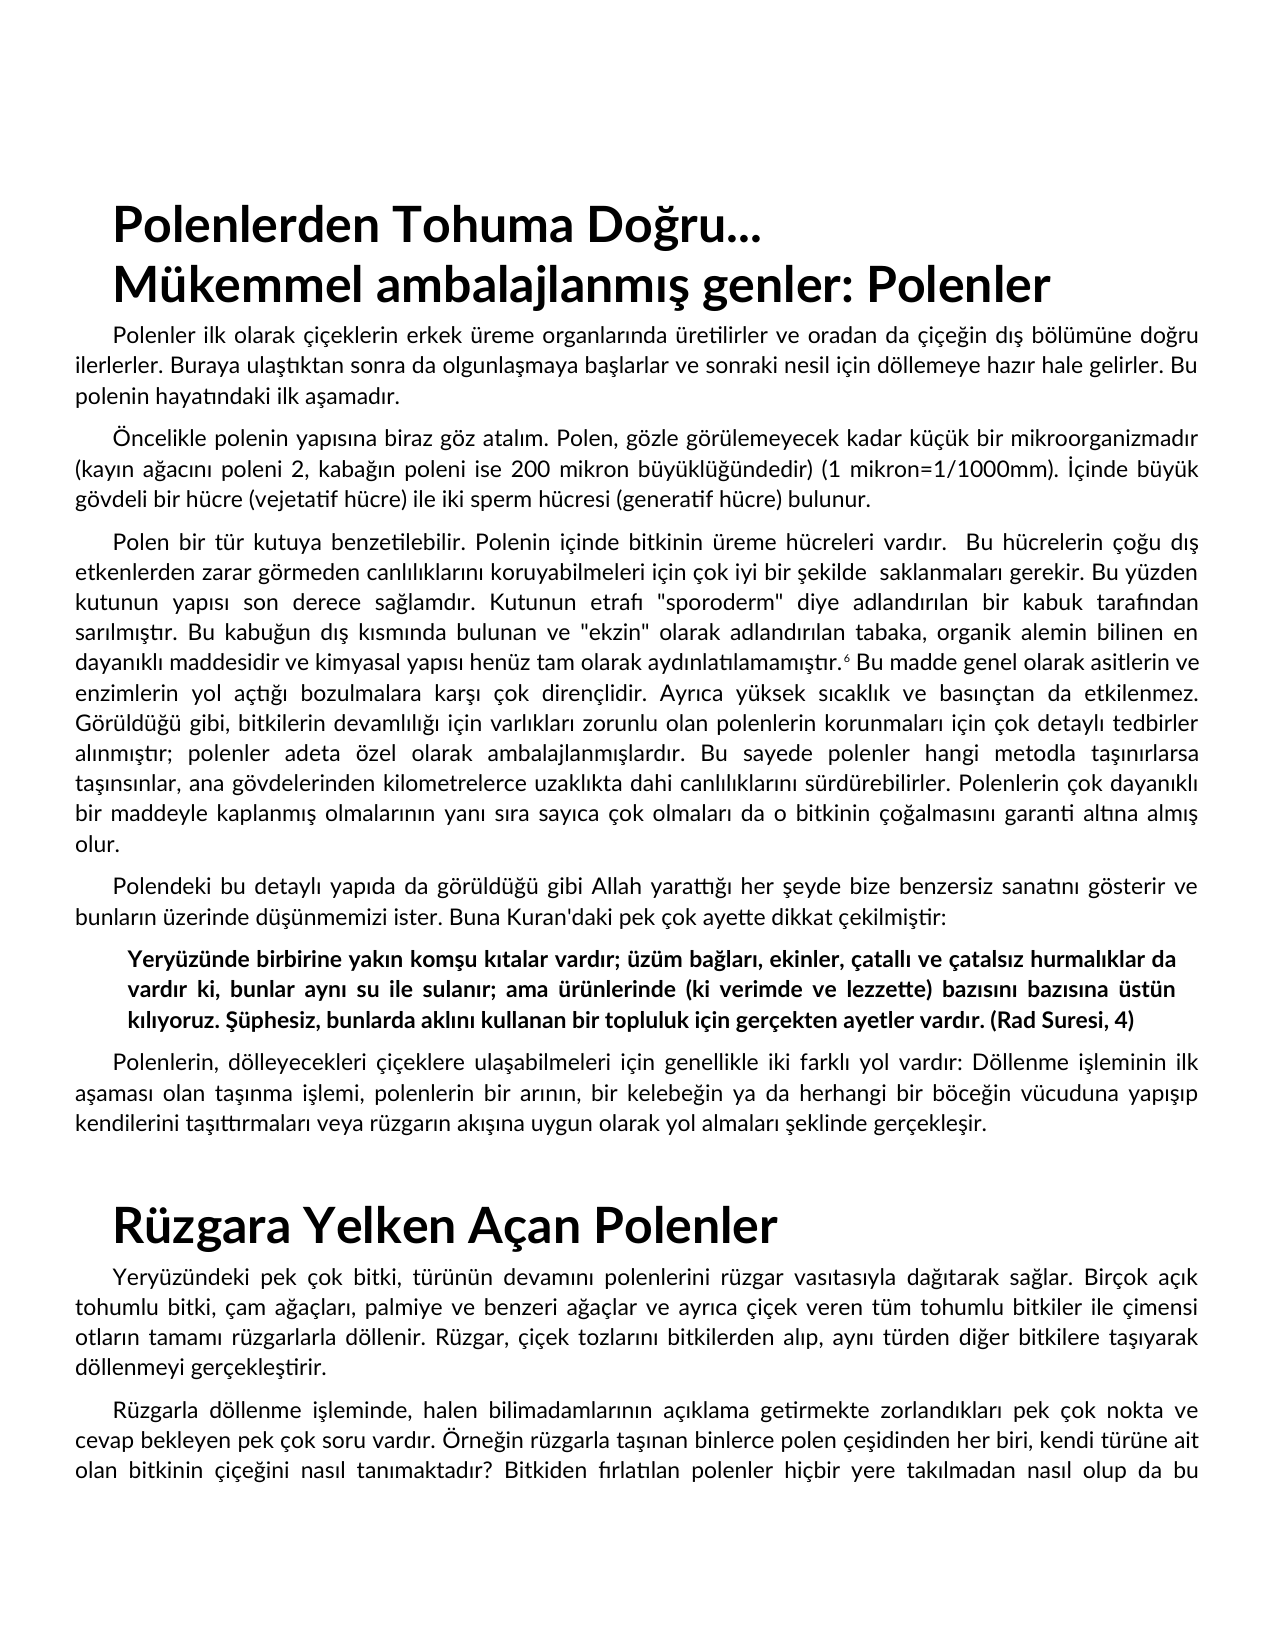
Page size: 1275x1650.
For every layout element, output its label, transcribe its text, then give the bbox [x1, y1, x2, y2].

text Rüzgarla döllenme işleminde, halen bilimadamlarının açıklama getirmekte zorlandıkları pek çok nokta ve cevap bekleyen pek çok soru vardır. Örneğin rüzgarla taşınan binlerce polen çeşidinden her biri, kendi türüne ait olan bitkinin çiçeğini nasıl tanımaktadır? Bitkiden fırlatılan polenler hiçbir yere takılmadan nasıl olup da bu [75, 1396, 1200, 1483]
text Yeryüzündeki pek çok bitki, türünün devamını polenlerini rüzgar vasıtasıyla dağıtarak sağlar. Birçok açık tohumlu bitki, çam ağaçları, palmiye ve benzeri ağaçlar ve ayrıca çiçek veren tüm tohumlu bitkiler ile çimensi otların tamamı rüzgarlarla döllenir. Rüzgar, çiçek tozlarını bitkilerden alıp, aynı türden diğer bitkilere taşıyarak döllenmeyi gerçekleştirir. [75, 1262, 1200, 1380]
text Polenlerin, dölleyecekleri çiçeklere ulaşabilmeleri için genellikle iki farklı yol vardır: Döllenme işleminin ilk aşaması olan taşınma işlemi, polenlerin bir arının, bir kelebeğin ya da herhangi bir böceğin vücuduna yapışıp kendilerini taşıttırmaları veya rüzgarın akışına uygun olarak yol almaları şeklinde gerçekleşir. [75, 1048, 1200, 1136]
text Öncelikle polenin yapısına biraz göz atalım. Polen, gözle görülemeyecek kadar küçük bir mikroorganizmadır (kayın ağacını poleni 2, kabağın poleni ise 200 mikron büyüklüğündedir) (1 mikron=1/1000mm). İçinde büyük gövdeli bir hücre (vejetatif hücre) ile iki sperm hücresi (generatif hücre) bulunur. [75, 424, 1200, 512]
subtitle Polenlerden Tohuma Doğru... Mükemmel ambalajlanmış genler: Polenler [112, 193, 1200, 313]
text Polenler ilk olarak çiçeklerin erkek üreme organlarında üretilirler ve oradan da çiçeğin dış bölümüne doğru ilerlerler. Buraya ulaştıktan sonra da olgunlaşmaya başlarlar ve sonraki nesil için döllemeye hazır hale gelirler. Bu polenin hayatındaki ilk aşamadır. [75, 321, 1200, 409]
subtitle Rüzgara Yelken Açan Polenler [112, 1194, 1200, 1254]
text Polendeki bu detaylı yapıda da görüldüğü gibi Allah yarattığı her şeyde bize benzersiz sanatını gösterir ve bunların üzerinde düşünmemizi ister. Buna Kuran'daki pek çok ayette dikkat çekilmiştir: [75, 872, 1200, 930]
text Yeryüzünde birbirine yakın komşu kıtalar vardır; üzüm bağları, ekinler, çatallı ve çatalsız hurmalıklar da vardır ki, bunlar aynı su ile sulanır; ama ürünlerinde (ki verimde ve lezzette) bazısını bazısına üstün kılıyoruz. Şüphesiz, bunlarda aklını kullanan bir topluluk için gerçekten ayetler vardır. (Rad Suresi, 4) [127, 945, 1177, 1033]
text Polen bir tür kutuya benzetilebilir. Polenin içinde bitkinin üreme hücreleri vardır. Bu hücrelerin çoğu dış etkenlerden zarar görmeden canlılıklarını koruyabilmeleri için çok iyi bir şekilde saklanmaları gerekir. Bu yüzden kutunun yapısı son derece sağlamdır. Kutunun etrafı "sporoderm" diye adlandırılan bir kabuk tarafından sarılmıştır. Bu kabuğun dış kısmında bulunan ve "ekzin" olarak adlandırılan tabaka, organik alemin bilinen en dayanıklı maddesidir ve kimyasal yapısı henüz tam olarak aydınlatılamamıştır.6 Bu madde genel olarak asitlerin ve enzimlerin yol açtığı bozulmalara karşı çok dirençlidir. Ayrıca yüksek sıcaklık ve basınçtan da etkilenmez. Görüldüğü gibi, bitkilerin devamlılığı için varlıkları zorunlu olan polenlerin korunmaları için çok detaylı tedbirler alınmıştır; polenler adeta özel olarak ambalajlanmışlardır. Bu sayede polenler hangi metodla taşınırlarsa taşınsınlar, ana gövdelerinden kilometrelerce uzaklıkta dahi canlılıklarını sürdürebilirler. Polenlerin çok dayanıklı bir maddeyle kaplanmış olmalarının yanı sıra sayıca çok olmaları da o bitkinin çoğalmasını garanti altına almış olur. [75, 527, 1200, 857]
